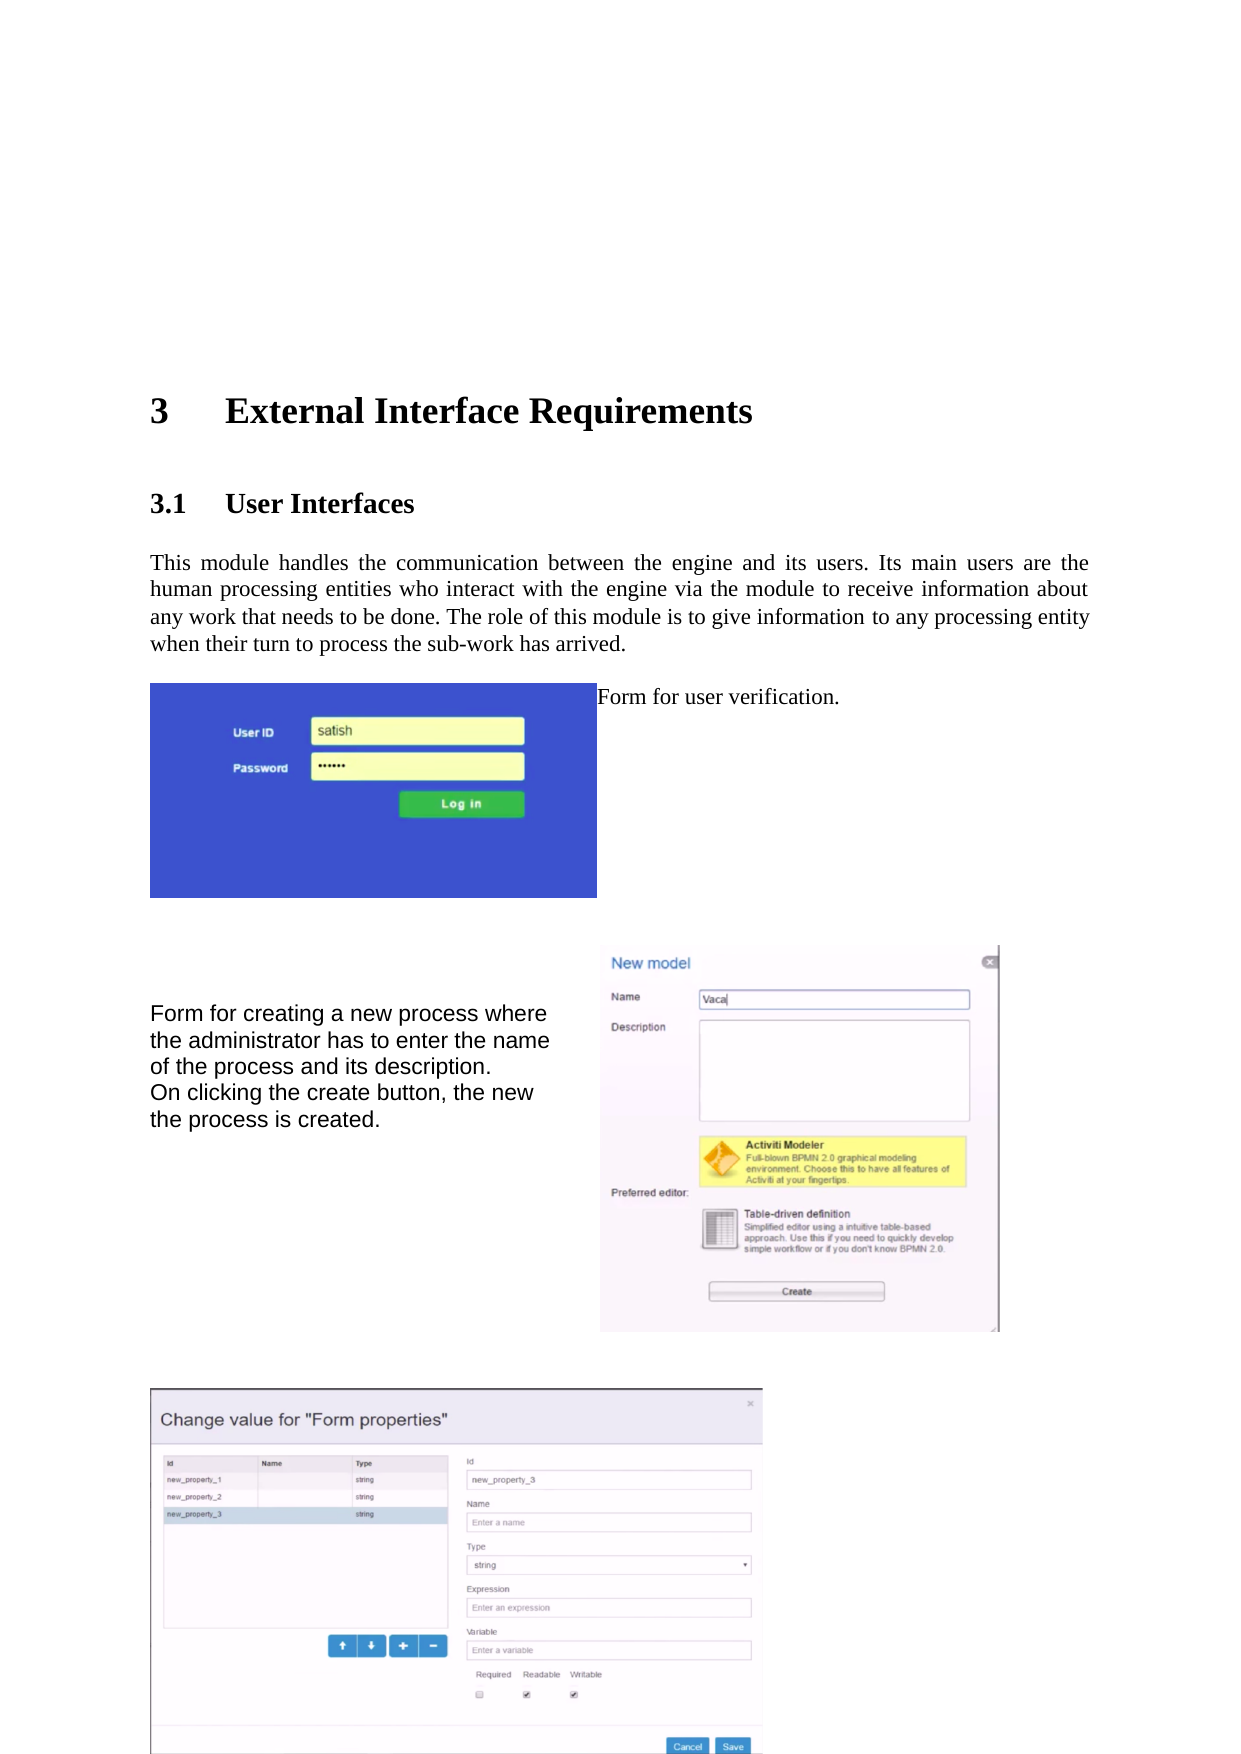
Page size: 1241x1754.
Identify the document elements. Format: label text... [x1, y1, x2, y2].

text [1000, 1079, 1090, 1106]
text [1000, 1053, 1090, 1079]
text Form for user verification. [597, 683, 1090, 709]
text On clicking the create button, the new [150, 1079, 600, 1106]
text the process is created. [150, 1106, 600, 1132]
text [1000, 1106, 1090, 1132]
text Form for creating a new process where [150, 1000, 600, 1027]
text [1000, 1027, 1090, 1053]
subtitle 3.1 User Interfaces [150, 486, 1090, 519]
text of the process and its description. [150, 1053, 600, 1079]
subtitle 3 External Interface Requirements [150, 389, 1090, 432]
text This module handles the communication between the engine and its users. Its main users are the human processing entities who interact with the engine via the module to receive information about any work that needs to be done. The role of this module is to give information to any processing entity when their turn to process the sub-work has arrived. [150, 549, 1090, 657]
text [1000, 1000, 1090, 1027]
text the administrator has to enter the name [150, 1027, 600, 1053]
